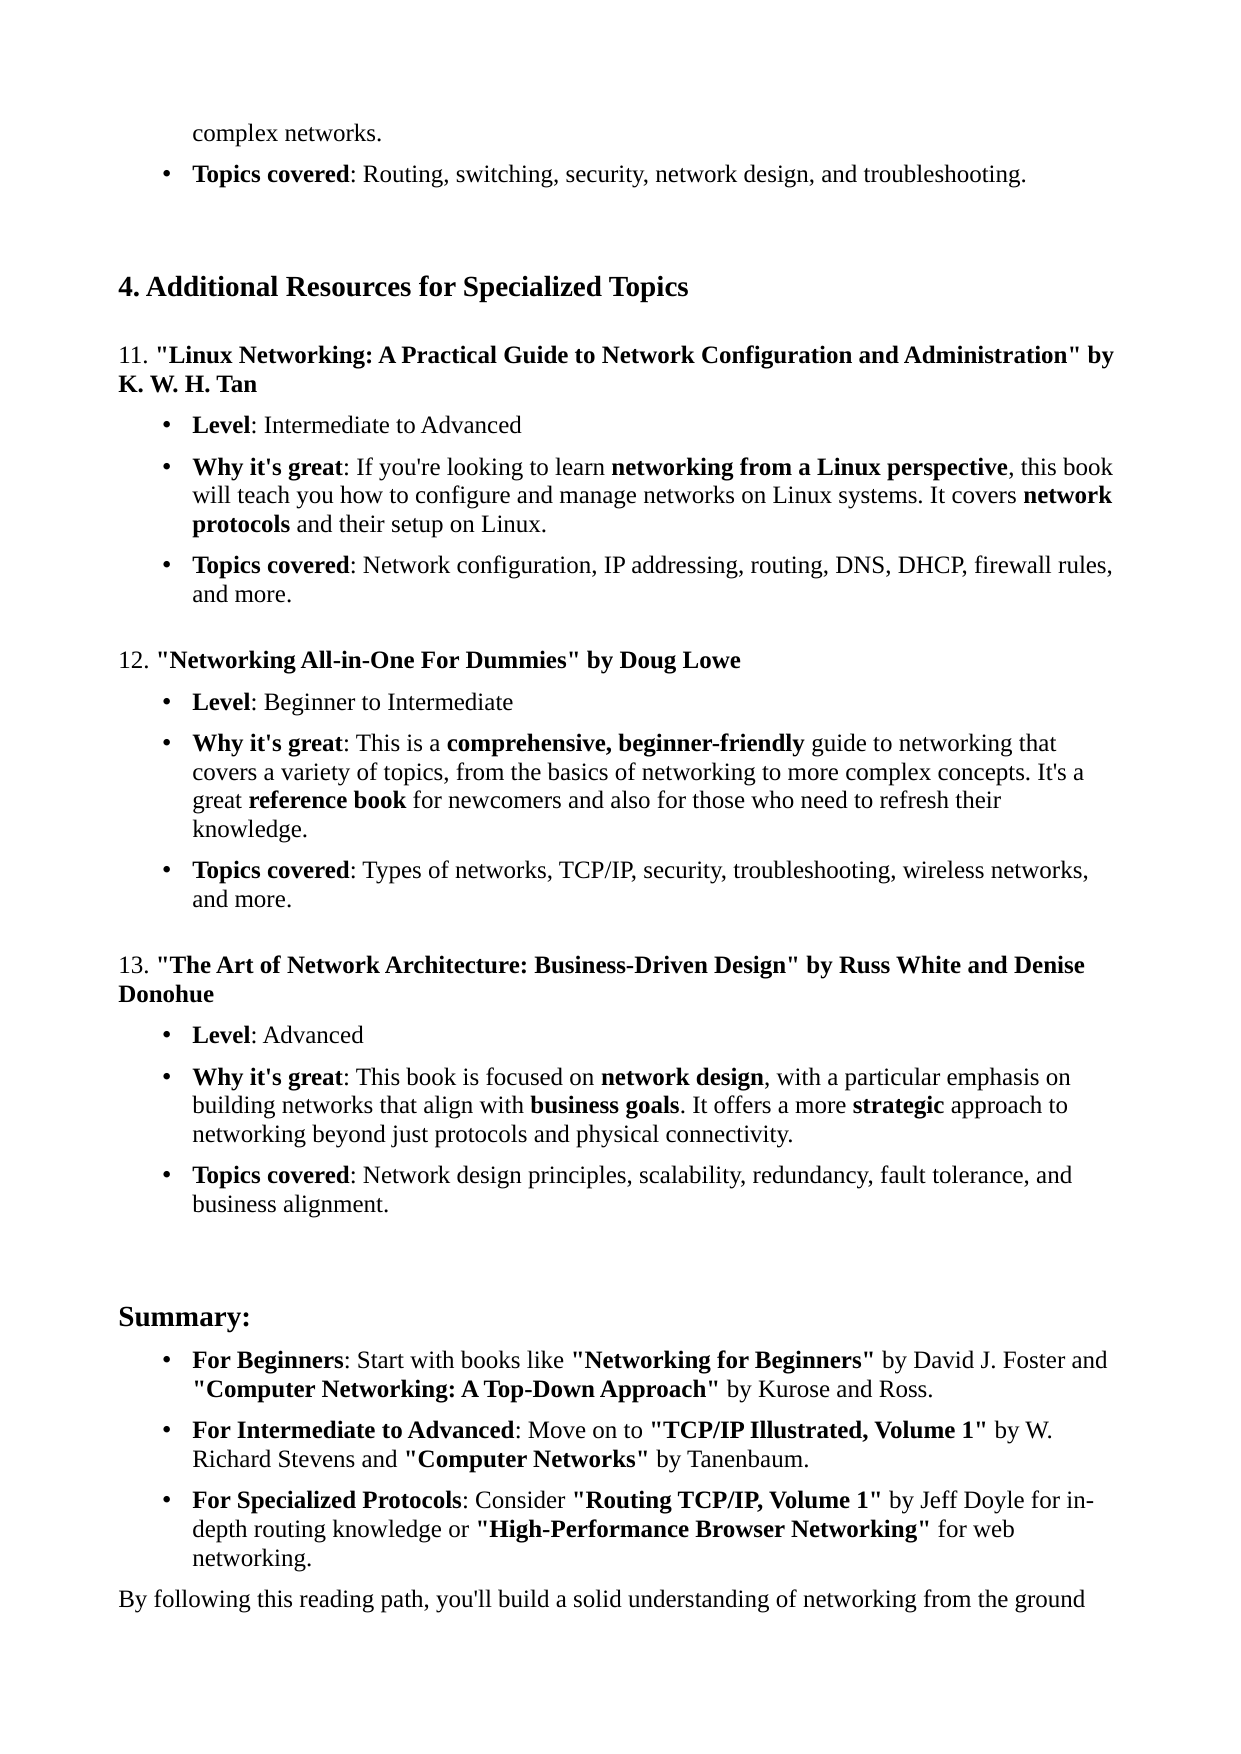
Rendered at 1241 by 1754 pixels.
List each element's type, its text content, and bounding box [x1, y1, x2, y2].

list For Intermediate to Advanced: Move on to "TCP/IP Illustrated, Volume 1" by W. Richard Stevens and "Computer Networks" by Tanenbaum. [162, 1415, 1122, 1473]
subtitle 13. "The Art of Network Architecture: Business-Driven Design" by Russ White and Denise Donohue [118, 951, 1122, 1008]
list Why it's great: This book is focused on network design, with a particular emphasis on building networks that align with business goals. It offers a more strategic approach to networking beyond just protocols and physical connectivity. [162, 1062, 1122, 1148]
list Why it's great: If you're looking to learn networking from a Linux perspective, this book will teach you how to configure and manage networks on Linux systems. It covers network protocols and their setup on Linux. [162, 452, 1122, 538]
list Level: Intermediate to Advanced [162, 411, 1122, 439]
list complex networks. [162, 118, 1122, 147]
subtitle 12. "Networking All-in-One For Dummies" by Doug Lowe [118, 646, 1122, 674]
list For Beginners: Start with books like "Networking for Beginners" by David J. Foster and "Computer Networking: A Top-Down Approach" by Kurose and Ross. [162, 1345, 1122, 1403]
subtitle 4. Additional Resources for Specialized Topics [118, 269, 1122, 303]
list Why it's great: This is a comprehensive, beginner-friendly guide to networking that covers a variety of topics, from the basics of networking to more complex concepts. It's a great reference book for newcomers and also for those who need to refresh their knowledge. [162, 728, 1122, 843]
list Topics covered: Network configuration, IP addressing, routing, DNS, DHCP, firewall rules, and more. [162, 551, 1122, 608]
subtitle 11. "Linux Networking: A Practical Guide to Network Configuration and Administration" by K. W. H. Tan [118, 341, 1122, 398]
list Level: Beginner to Intermediate [162, 687, 1122, 716]
text By following this reading path, you'll build a solid understanding of networking from the ground [118, 1584, 1122, 1613]
list Topics covered: Types of networks, TCP/IP, security, troubleshooting, wireless networks, and more. [162, 856, 1122, 913]
list For Specialized Protocols: Consider "Routing TCP/IP, Volume 1" by Jeff Doyle for in-depth routing knowledge or "High-Performance Browser Networking" for web networking. [162, 1485, 1122, 1572]
list Topics covered: Routing, switching, security, network design, and troubleshooting. [162, 159, 1122, 188]
list Level: Advanced [162, 1021, 1122, 1049]
list Topics covered: Network design principles, scalability, redundancy, fault tolerance, and business alignment. [162, 1161, 1122, 1218]
subtitle Summary: [118, 1299, 1122, 1333]
